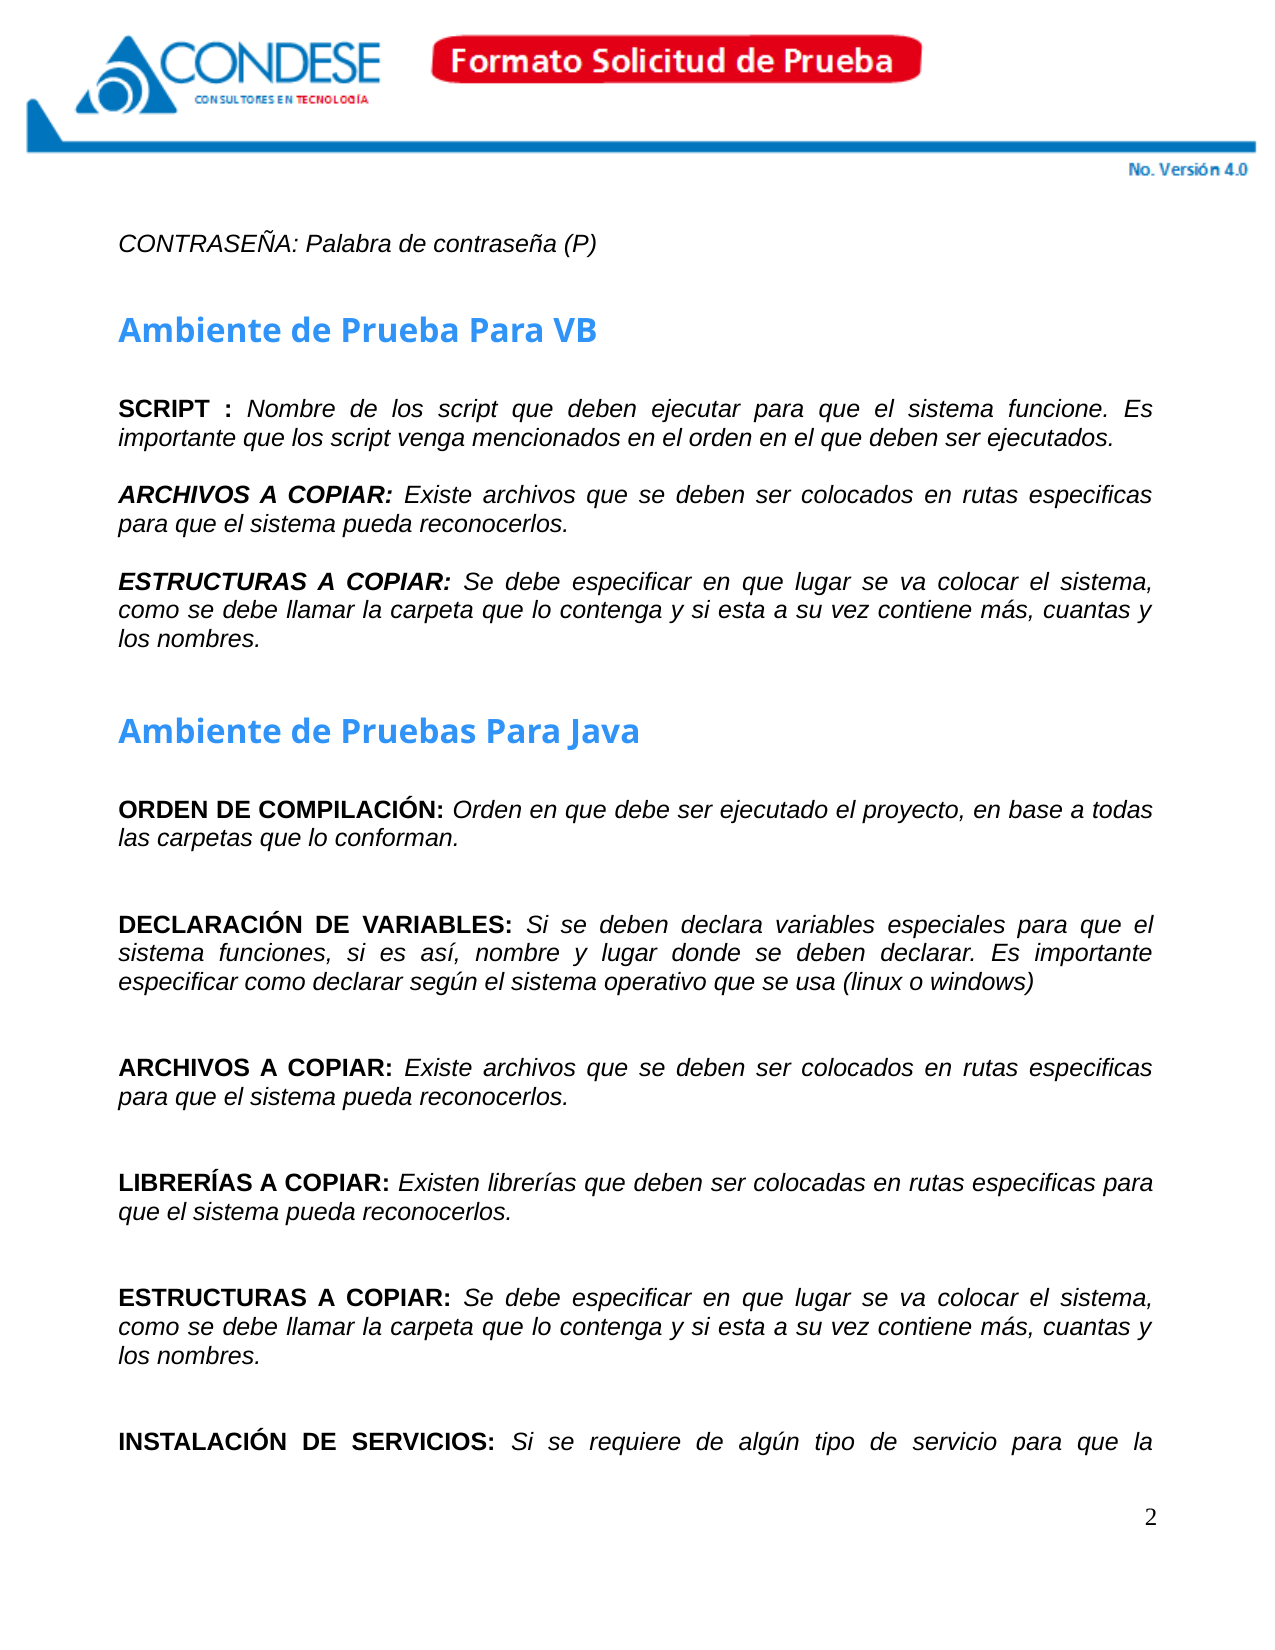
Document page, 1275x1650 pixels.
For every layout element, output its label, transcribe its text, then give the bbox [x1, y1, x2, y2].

text ARCHIVOS A COPIAR: Existe archivos que se deben ser colocados en rutas especificas para que el sistema pueda reconocerlos. [118, 480, 1157, 538]
text LIBRERÍAS A COPIAR: Existen librerías que deben ser colocadas en rutas especificas para que el sistema pueda reconocerlos. [118, 1168, 1157, 1226]
text SCRIPT : Nombre de los script que deben ejecutar para que el sistema funcione. Es importante que los script venga mencionados en el orden en el que deben ser ejecutados. [118, 394, 1157, 452]
text DECLARACIÓN DE VARIABLES: Si se deben declara variables especiales para que el sistema funciones, si es así, nombre y lugar donde se deben declarar. Es importante especificar como declarar según el sistema operativo que se usa (linux o windows) [118, 910, 1157, 996]
text ESTRUCTURAS A COPIAR: Se debe especificar en que lugar se va colocar el sistema, como se debe llamar la carpeta que lo contenga y si esta a su vez contiene más, cuantas y los nombres. [118, 567, 1157, 653]
text ARCHIVOS A COPIAR: Existe archivos que se deben ser colocados en rutas especificas para que el sistema pueda reconocerlos. [118, 1053, 1157, 1111]
text CONTRASEÑA: Palabra de contraseña (P) [118, 229, 1157, 257]
text ESTRUCTURAS A COPIAR: Se debe especificar en que lugar se va colocar el sistema, como se debe llamar la carpeta que lo contenga y si esta a su vez contiene más, cuantas y los nombres. [118, 1283, 1157, 1370]
text INSTALACIÓN DE SERVICIOS: Si se requiere de algún tipo de servicio para que la [118, 1427, 1157, 1456]
text ORDEN DE COMPILACIÓN: Orden en que debe ser ejecutado el proyecto, en base a todas las carpetas que lo conforman. [118, 795, 1157, 852]
subtitle Ambiente de Prueba Para VB [118, 307, 1157, 353]
subtitle Ambiente de Pruebas Para Java [118, 708, 1157, 753]
